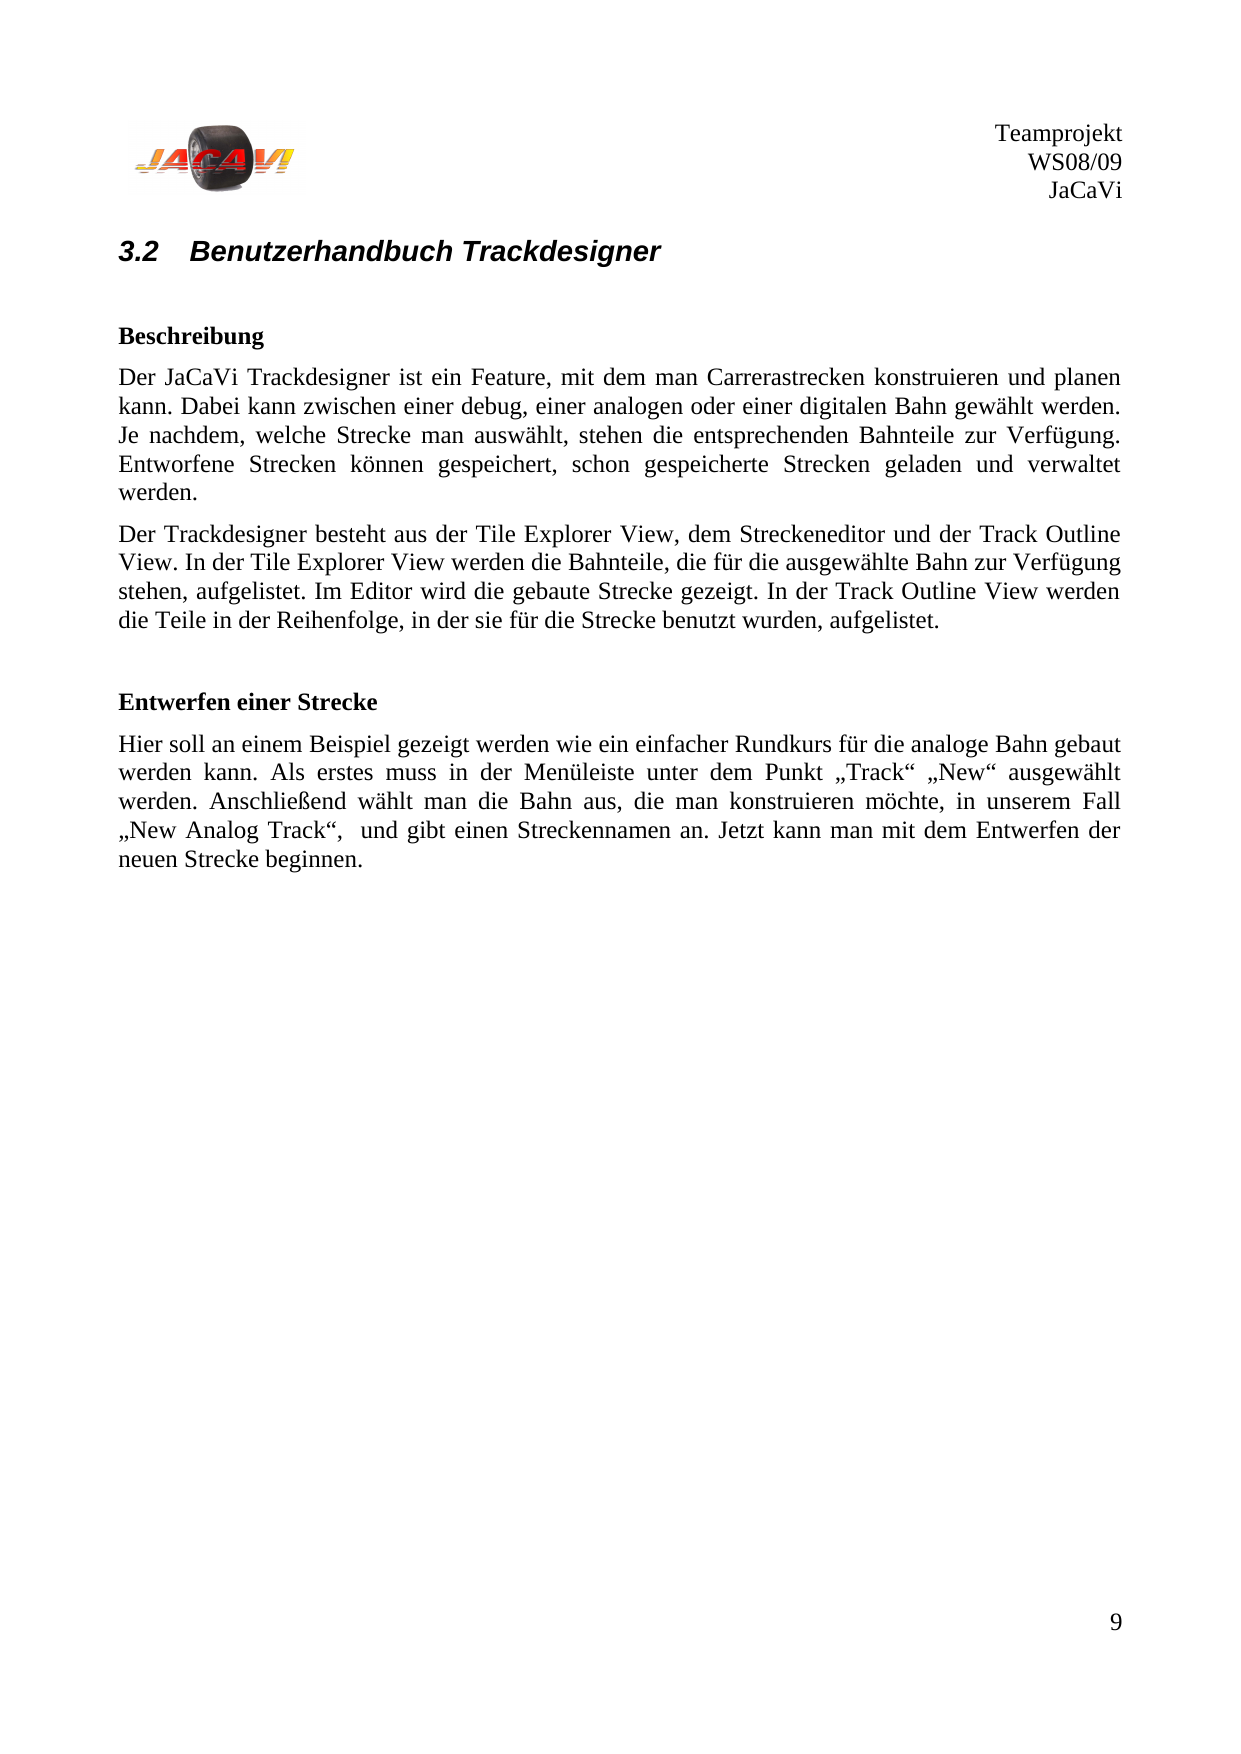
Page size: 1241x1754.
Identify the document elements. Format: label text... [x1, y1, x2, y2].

subtitle Benutzerhandbuch Trackdesigner [118, 234, 1122, 267]
picture [128, 120, 307, 195]
text Der JaCaVi Trackdesigner ist ein Feature, mit dem man Carrerastrecken konstruieren und planen kann. Dabei kann zwischen einer debug, einer analogen oder einer digitalen Bahn gewählt werden. Je nachdem, welche Strecke man auswählt, stehen die entsprechenden Bahnteile zur Verfügung. Entworfene Strecken können gespeichert, schon gespeicherte Strecken geladen und verwaltet werden. [118, 362, 1122, 506]
text Entwerfen einer Strecke [118, 687, 1122, 716]
text Der Trackdesigner besteht aus der Tile Explorer View, dem Streckeneditor und der Track Outline View. In der Tile Explorer View werden die Bahnteile, die für die ausgewählte Bahn zur Verfügung stehen, aufgelistet. Im Editor wird die gebaute Strecke gezeigt. In der Track Outline View werden die Teile in der Reihenfolge, in der sie für die Strecke benutzt wurden, aufgelistet. [118, 519, 1122, 634]
text Hier soll an einem Beispiel gezeigt werden wie ein einfacher Rundkurs für die analoge Bahn gebaut werden kann. Als erstes muss in der Menüleiste unter dem Punkt „Track“ „New“ ausgewählt werden. Anschließend wählt man die Bahn aus, die man konstruieren möchte, in unserem Fall „New Analog Track“, und gibt einen Streckennamen an. Jetzt kann man mit dem Entwerfen der neuen Strecke beginnen. [118, 729, 1122, 872]
text Beschreibung [118, 321, 1122, 350]
